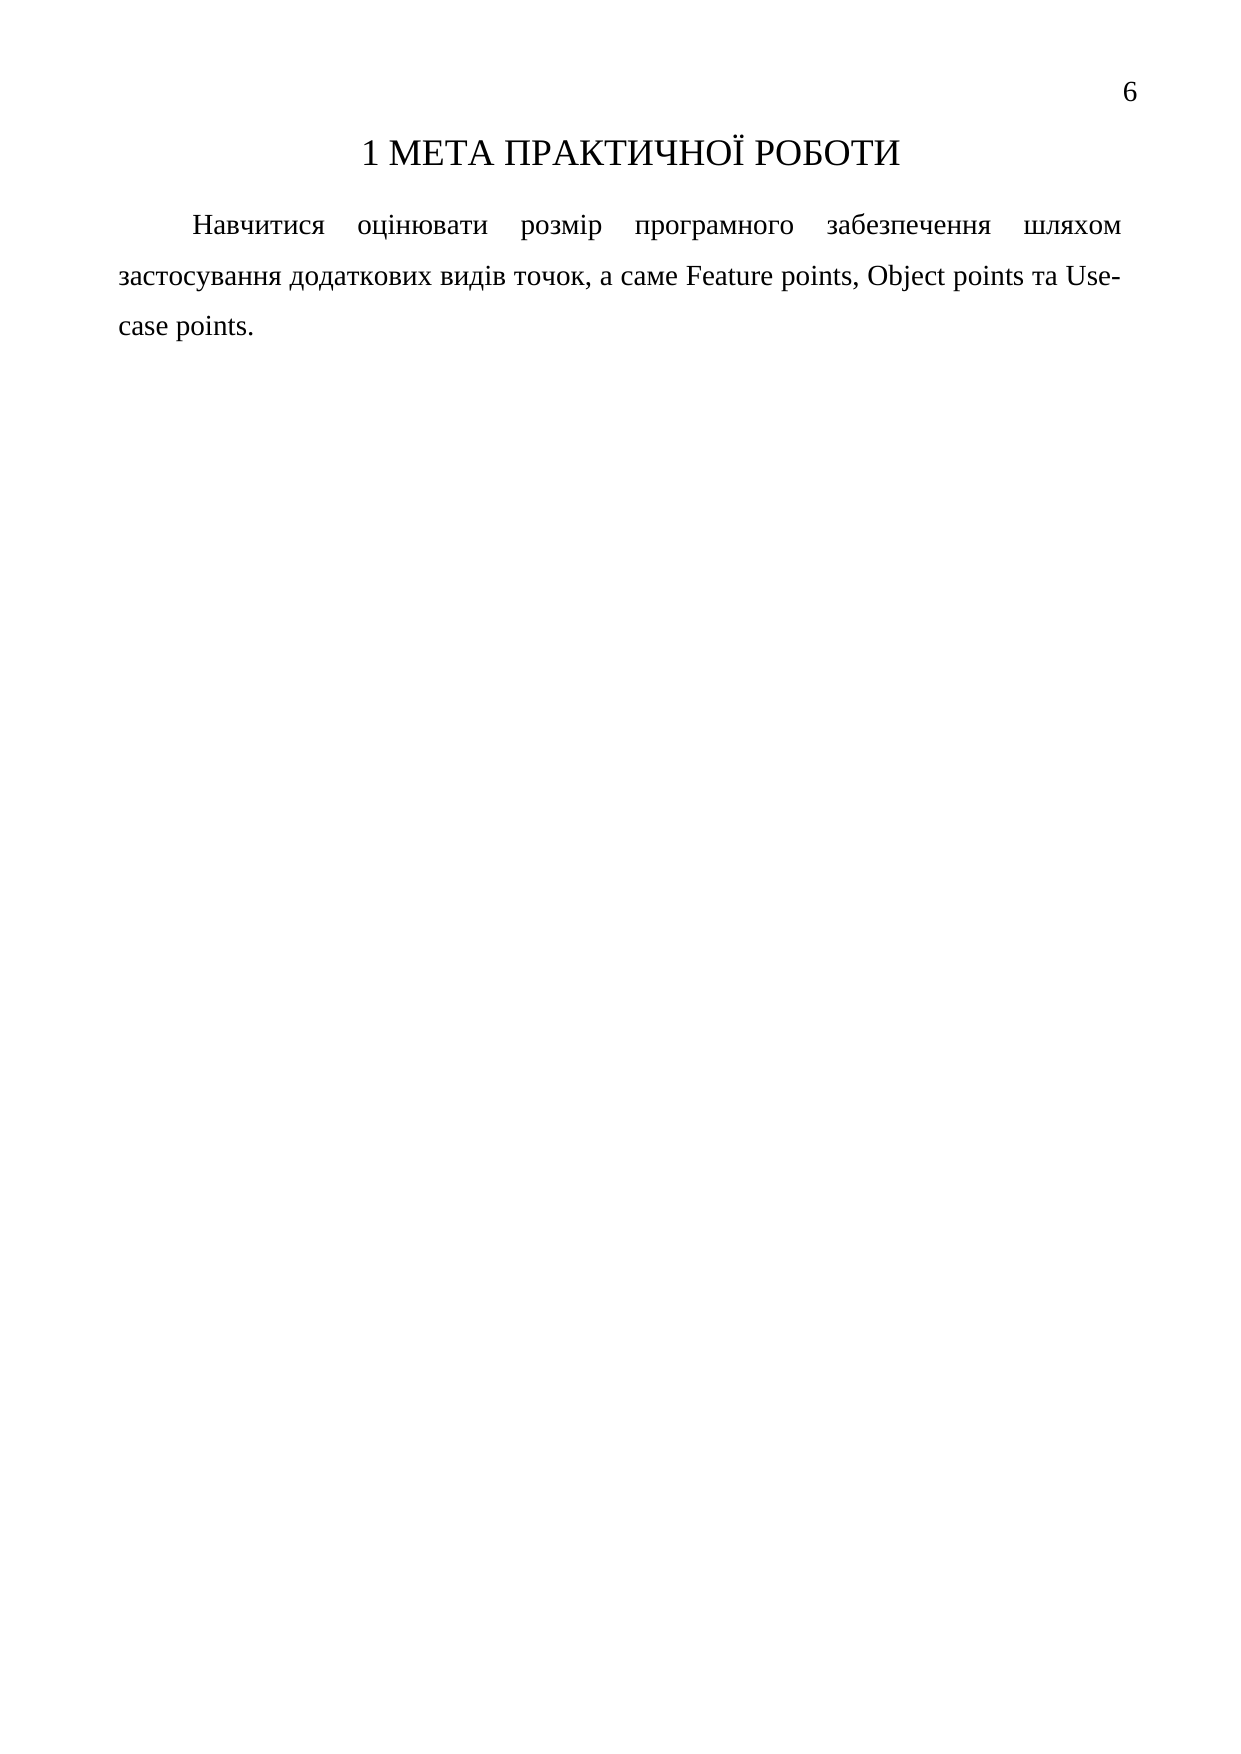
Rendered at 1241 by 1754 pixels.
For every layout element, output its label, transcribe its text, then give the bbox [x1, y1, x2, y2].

subtitle Мета практичної роботи [158, 130, 1104, 173]
text Навчитися оцінювати розмір програмного забезпечення шляхом застосування додаткових видів точок, а саме Feature points, Object points та Use-case points. [118, 207, 1122, 342]
